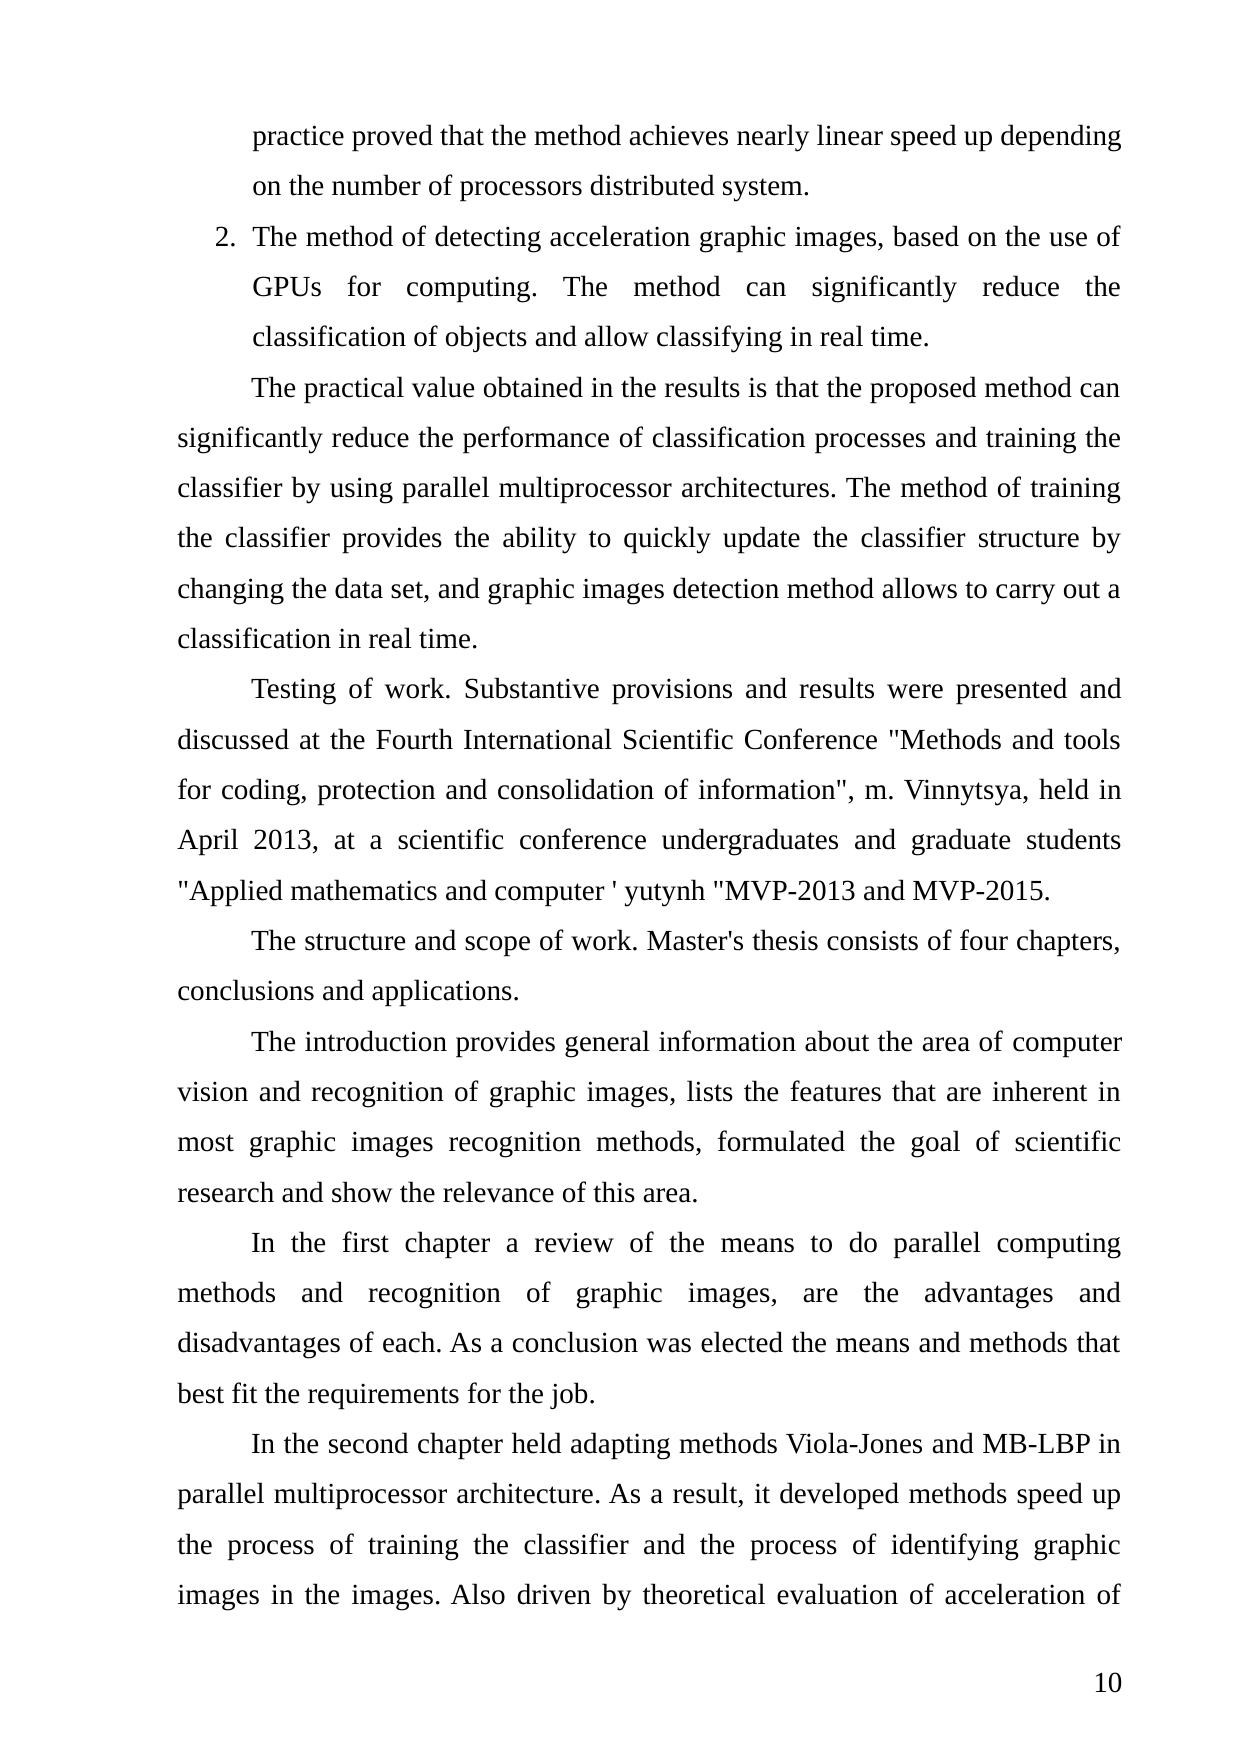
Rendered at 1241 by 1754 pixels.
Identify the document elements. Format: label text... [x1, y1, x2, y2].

text The structure and scope of work. Master's thesis consists of four chapters, conclusions and applications. [177, 923, 1122, 1007]
list The method of detecting acceleration graphic images, based on the use of GPUs for computing. The method can significantly reduce the classification of objects and allow classifying in real time. [214, 219, 1122, 353]
text In the second chapter held adapting methods Viola-Jones and MB-LBP in parallel multiprocessor architecture. As a result, it developed methods speed up the process of training the classifier and the process of identifying graphic images in the images. Also driven by theoretical evaluation of acceleration of [177, 1426, 1122, 1611]
text In the first chapter a review of the means to do parallel computing methods and recognition of graphic images, are the advantages and disadvantages of each. As a conclusion was elected the means and methods that best fit the requirements for the job. [177, 1225, 1122, 1409]
text The introduction provides general information about the area of ​​computer vision and recognition of graphic images, lists the features that are inherent in most graphic images recognition methods, formulated the goal of scientific research and show the relevance of this area. [177, 1024, 1122, 1208]
text The practical value obtained in the results is that the proposed method can significantly reduce the performance of classification processes and training the classifier by using parallel multiprocessor architectures. The method of training the classifier provides the ability to quickly update the classifier structure by changing the data set, and graphic images detection method allows to carry out a classification in real time. [177, 370, 1122, 655]
list practice proved that the method achieves nearly linear speed up depending on the number of processors distributed system. [214, 118, 1122, 202]
text Testing of work. Substantive provisions and results were presented and discussed at the Fourth International Scientific Conference "Methods and tools for coding, protection and consolidation of information", m. Vinnytsya, held in April 2013, at a scientific conference undergraduates and graduate students "Applied mathematics and computer ' yutynh "MVP-2013 and MVP-2015. [177, 672, 1122, 906]
